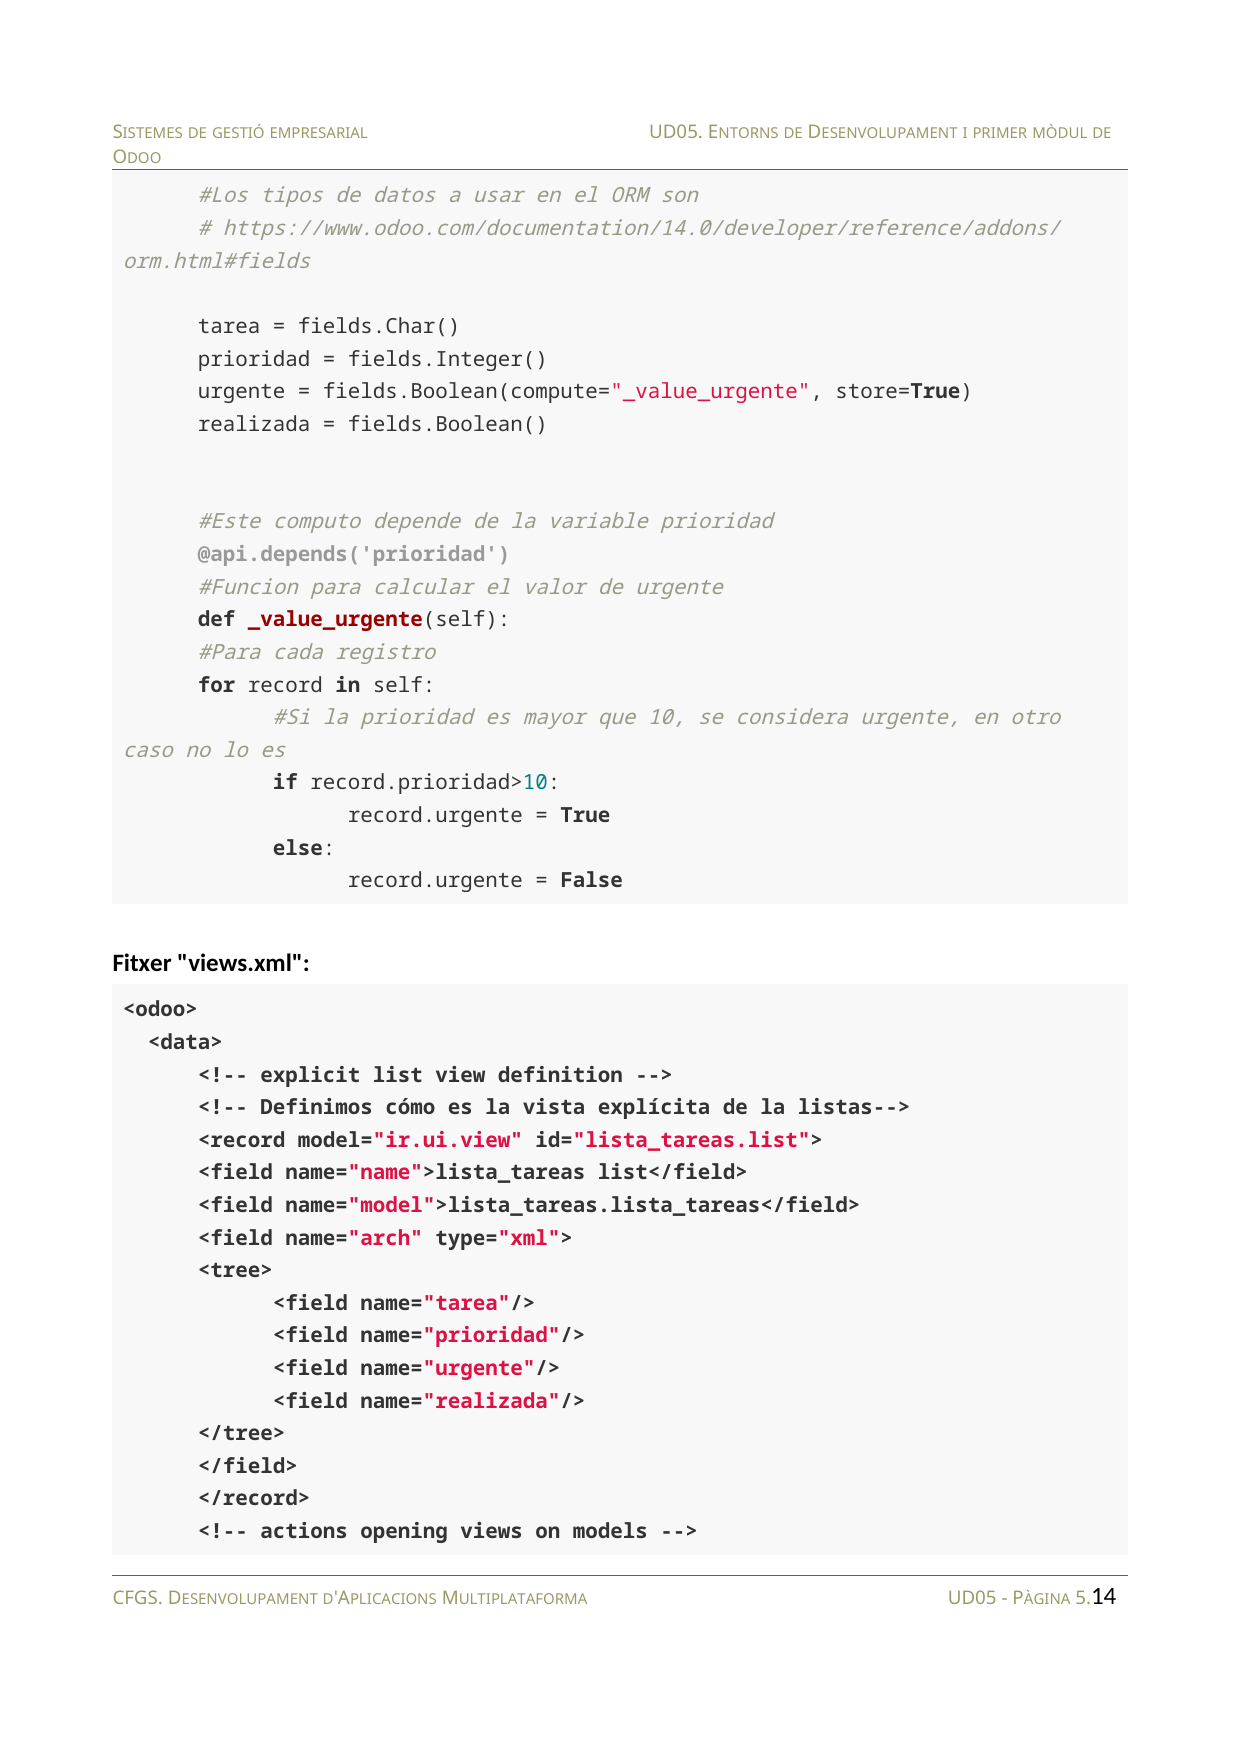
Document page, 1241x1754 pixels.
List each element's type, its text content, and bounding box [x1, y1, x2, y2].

table_header <odoo> <data> <!-- explicit list view definition --> <!-- Definimos cómo es la vista explícita de la listas--> <record model="ir.ui.view" id="lista_tareas.list"> <field name="name">lista_tareas list</field> <field name="model">lista_tareas.lista_tareas</field> <field name="arch" type="xml"> <tree> <field name="tarea"/> <field name="prioridad"/> <field name="urgente"/> <field name="realizada"/> </tree> </field> </record> <!-- actions opening views on models --> [112, 984, 1128, 1555]
text Fitxer "views.xml": [112, 947, 1128, 978]
table_header #Los tipos de datos a usar en el ORM son # https://www.odoo.com/documentation/14.0/developer/reference/addons/orm.html#fields tarea = fields.Char() prioridad = fields.Integer() urgente = fields.Boolean(compute="_value_urgente", store=True) realizada = fields.Boolean() #Este computo depende de la variable prioridad @api.depends('prioridad') #Funcion para calcular el valor de urgente def _value_urgente(self): #Para cada registro for record in self: #Si la prioridad es mayor que 10, se considera urgente, en otro caso no lo es if record.prioridad>10: record.urgente = True else: record.urgente = False [112, 170, 1128, 904]
